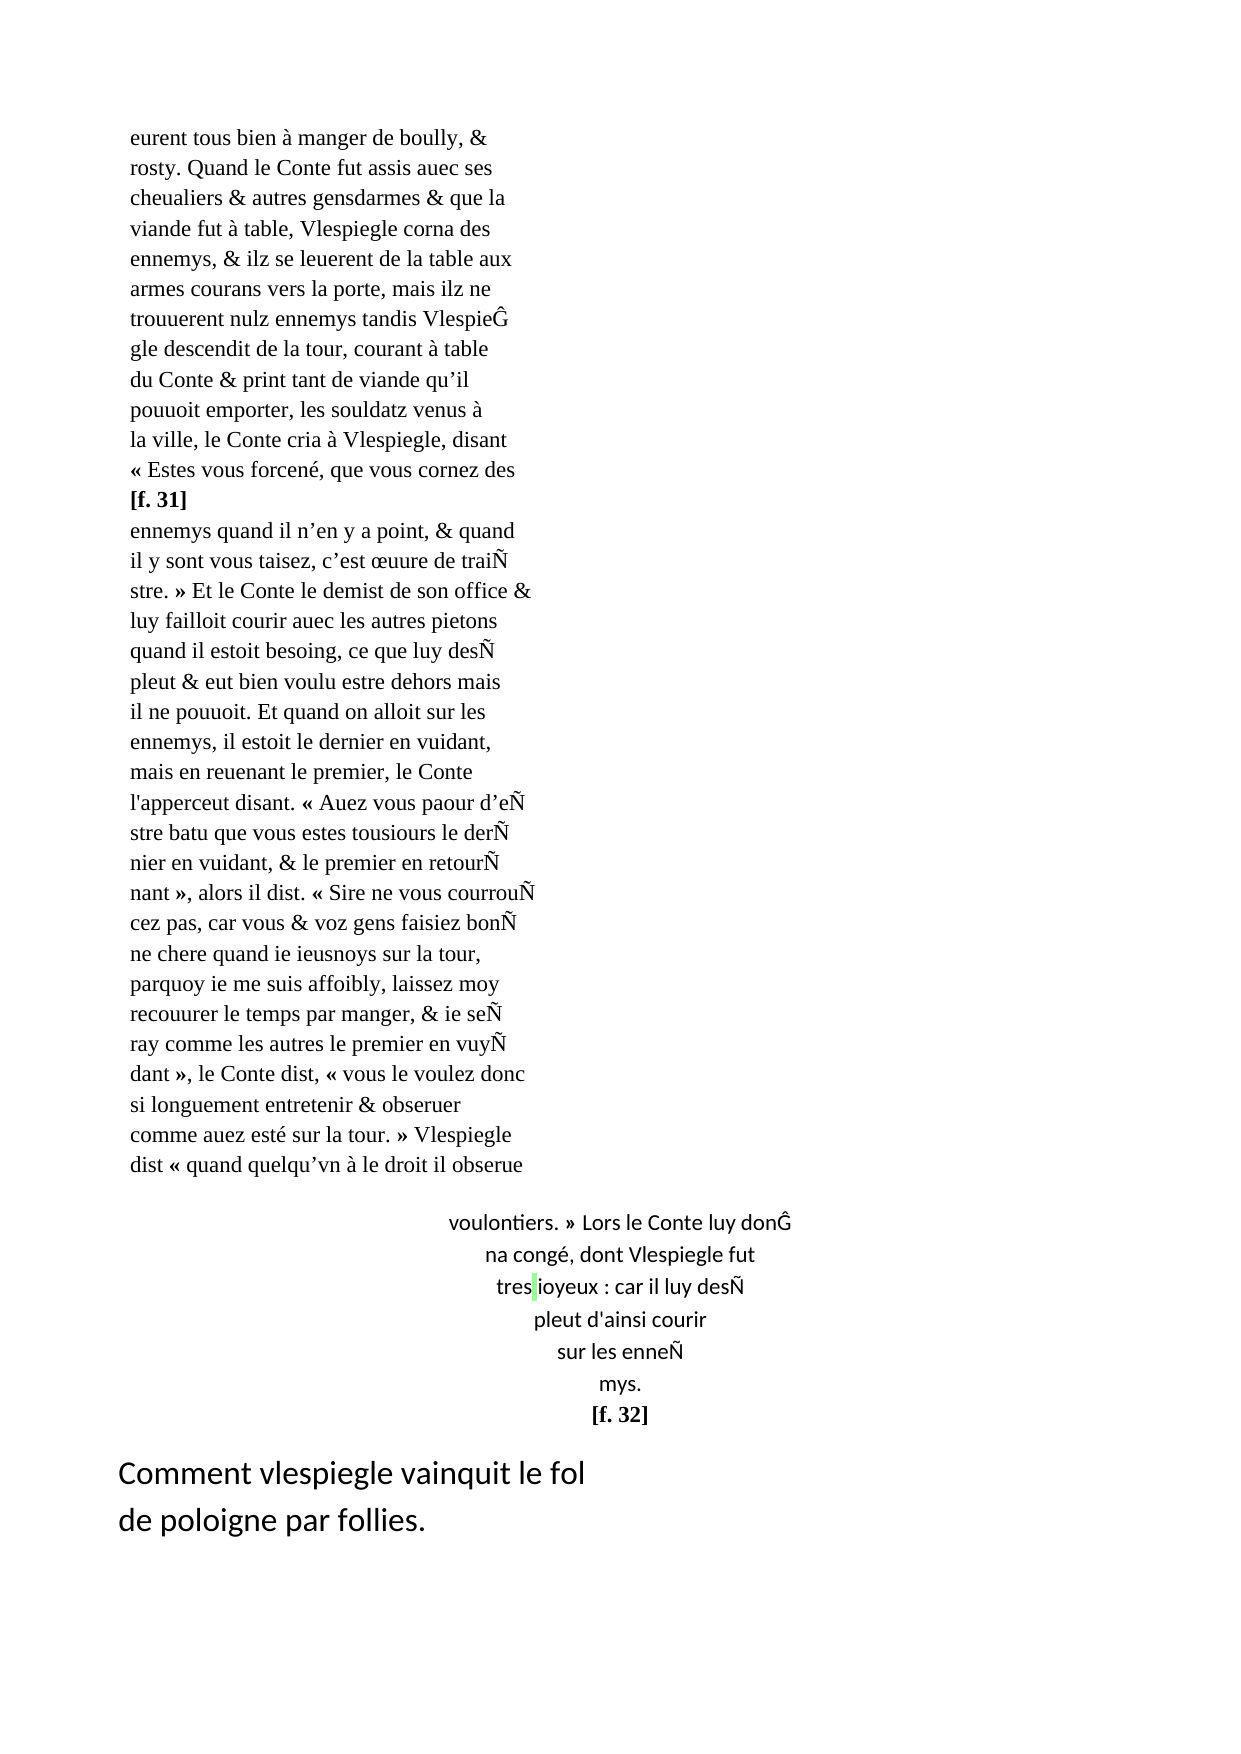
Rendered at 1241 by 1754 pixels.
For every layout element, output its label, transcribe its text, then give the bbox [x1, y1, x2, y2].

text Comment vlespiegle vainquit le fol de poloigne par follies. [118, 1452, 1122, 1539]
text voulontiers. » Lors le Conte luy donĜ na congé, dont Vlespiegle fut tres ioyeux : car il luy desÑ pleut d'ainsi courir sur les enneÑ mys. [f. 32] [118, 1208, 1122, 1427]
text eurent tous bien à manger de boully, & rosty. Quand le Conte fut assis auec ses cheualiers & autres gensdarmes & que la viande fut à table, Vlespiegle corna des ennemys, & ilz se leuerent de la table aux armes courans vers la porte, mais ilz ne trouuerent nulz ennemys tandis VlespieĜ gle descendit de la tour, courant à table du Conte & print tant de viande qu’il pouuoit emporter, les souldatz venus à la ville, le Conte cria à Vlespiegle, disant « Estes vous forcené, que vous cornez des [f. 31] ennemys quand il n’en y a point, & quand il y sont vous taisez, c’est œuure de traiÑ stre. » Et le Conte le demist de son office & luy failloit courir auec les autres pietons quand il estoit besoing, ce que luy desÑ pleut & eut bien voulu estre dehors mais il ne pouuoit. Et quand on alloit sur les ennemys, il estoit le dernier en vuidant, mais en reuenant le premier, le Conte l'apperceut disant. « Auez vous paour d’eÑ stre batu que vous estes tousiours le derÑ nier en vuidant, & le premier en retourÑ nant », alors il dist. « Sire ne vous courrouÑ cez pas, car vous & voz gens faisiez bonÑ ne chere quand ie ieusnoys sur la tour, parquoy ie me suis affoibly, laissez moy recouurer le temps par manger, & ie seÑ ray comme les autres le premier en vuyÑ dant », le Conte dist, « vous le voulez donc si longuement entretenir & obseruer comme auez esté sur la tour. » Vlespiegle dist « quand quelqu’vn à le droit il obserue [118, 118, 1122, 1183]
